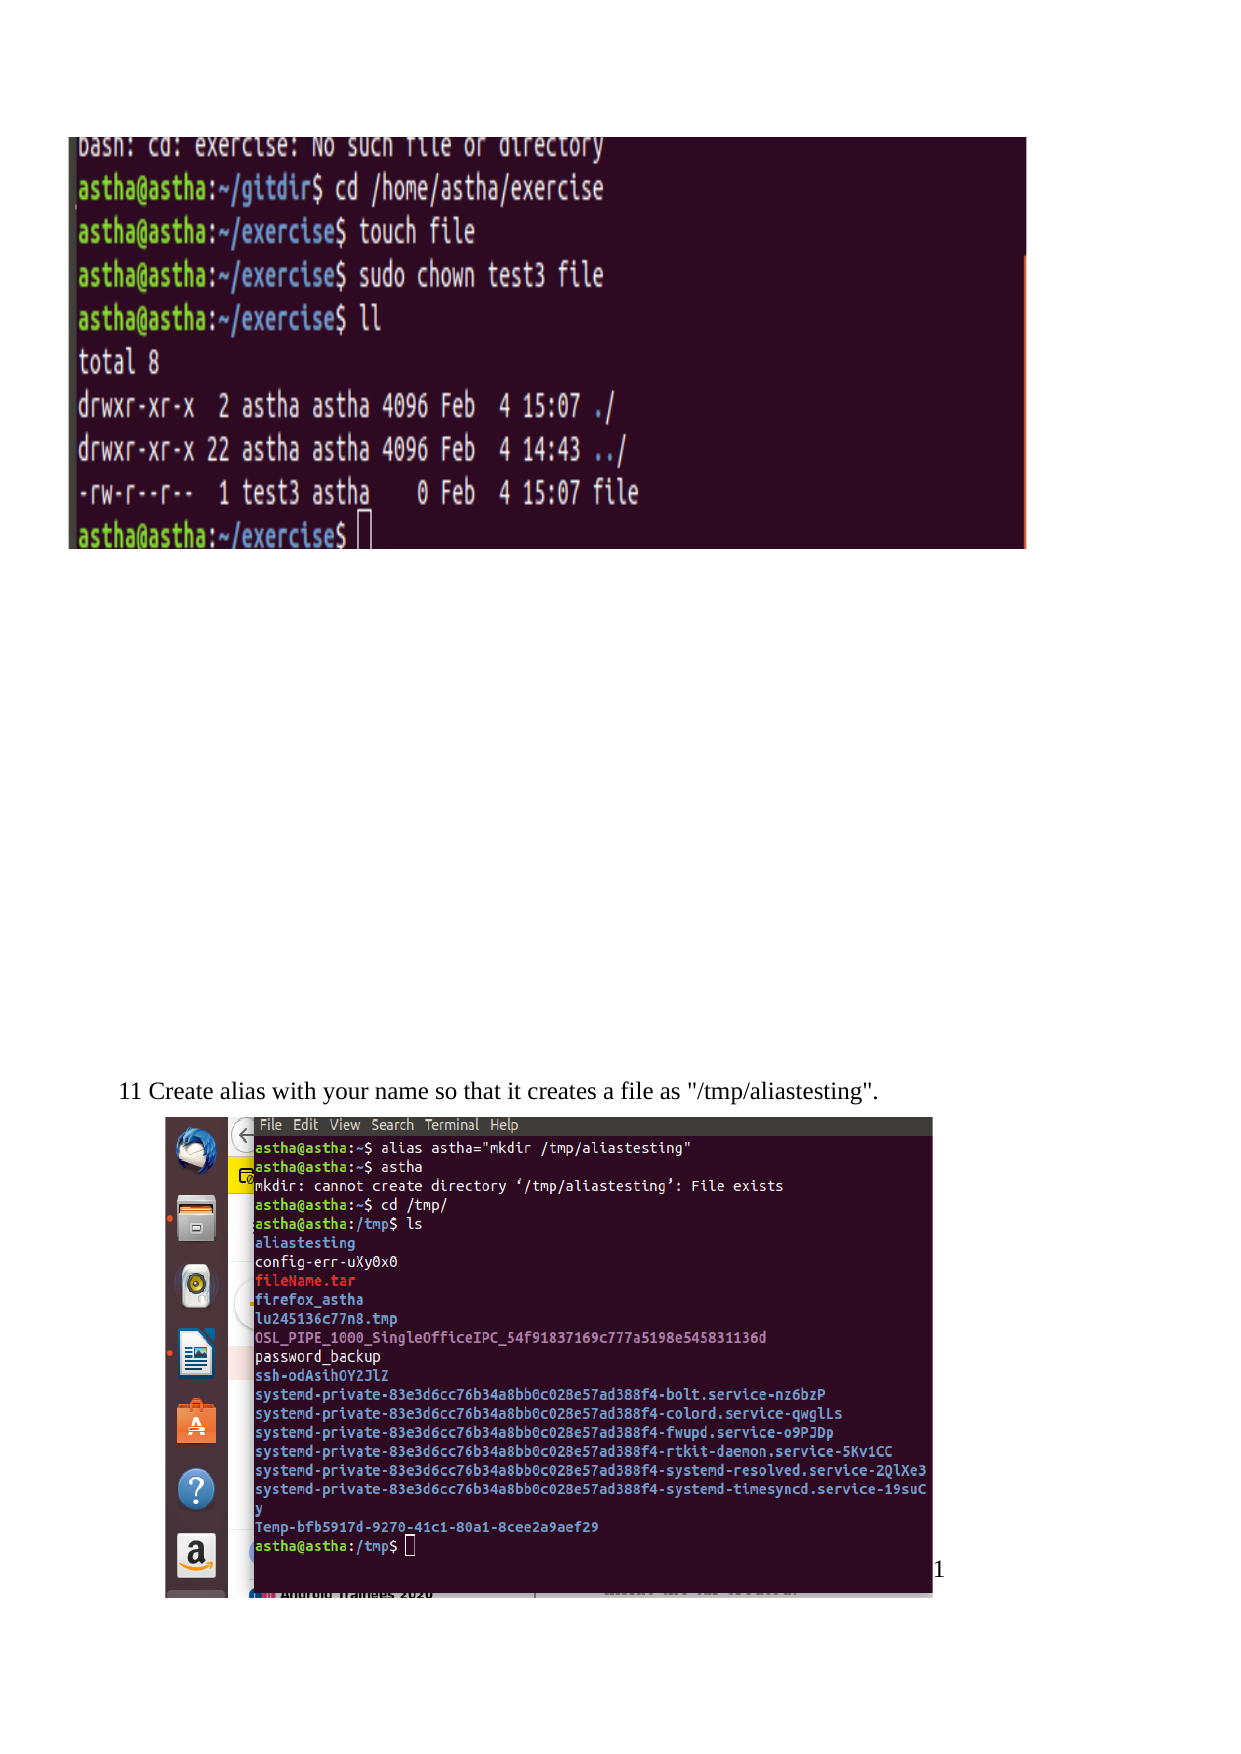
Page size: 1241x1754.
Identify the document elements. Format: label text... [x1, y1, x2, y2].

text 11 Create alias with your name so that it creates a file as "/tmp/aliastesting". [118, 1076, 1122, 1105]
picture [68, 137, 1027, 549]
text 1 [166, 1554, 1122, 1583]
text [118, 1554, 165, 1583]
